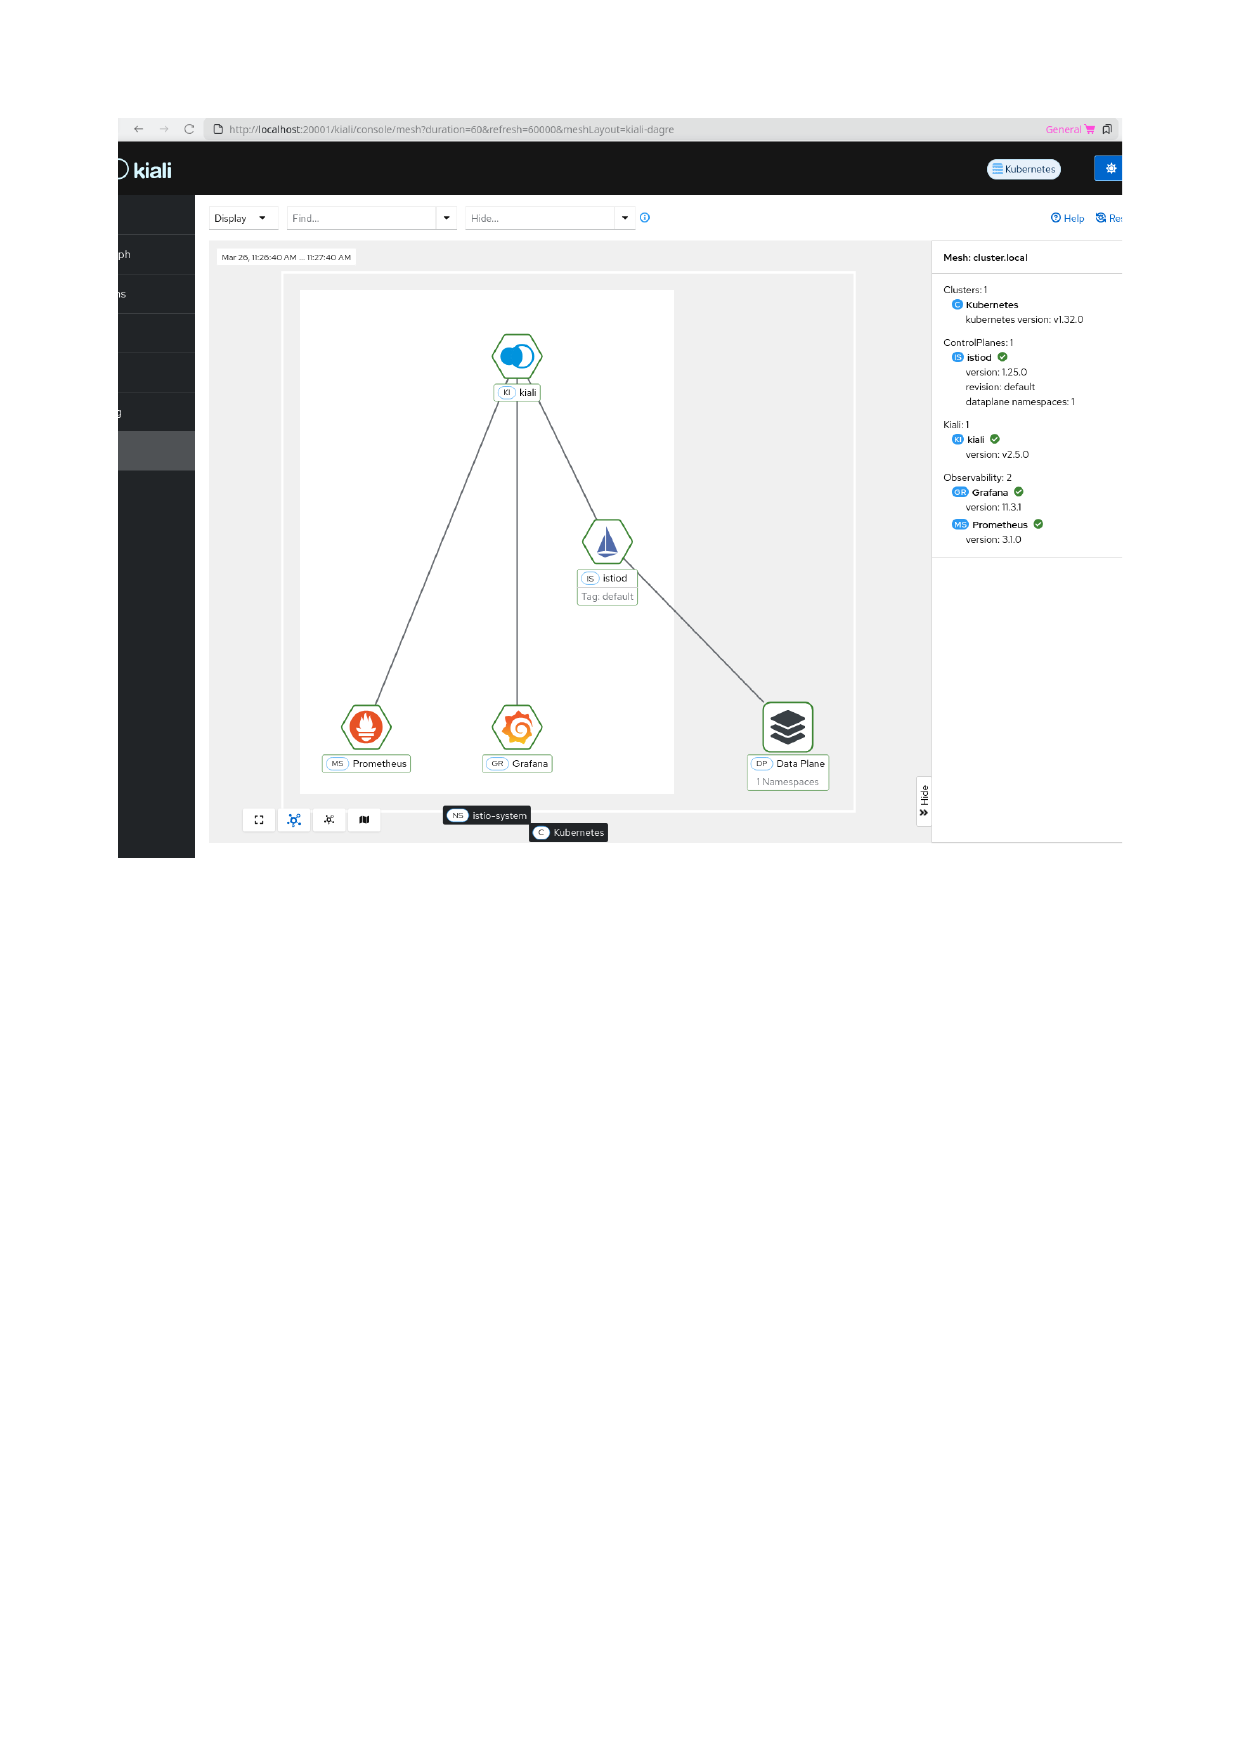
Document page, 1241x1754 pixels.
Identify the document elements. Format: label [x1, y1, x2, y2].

picture [118, 118, 1123, 858]
